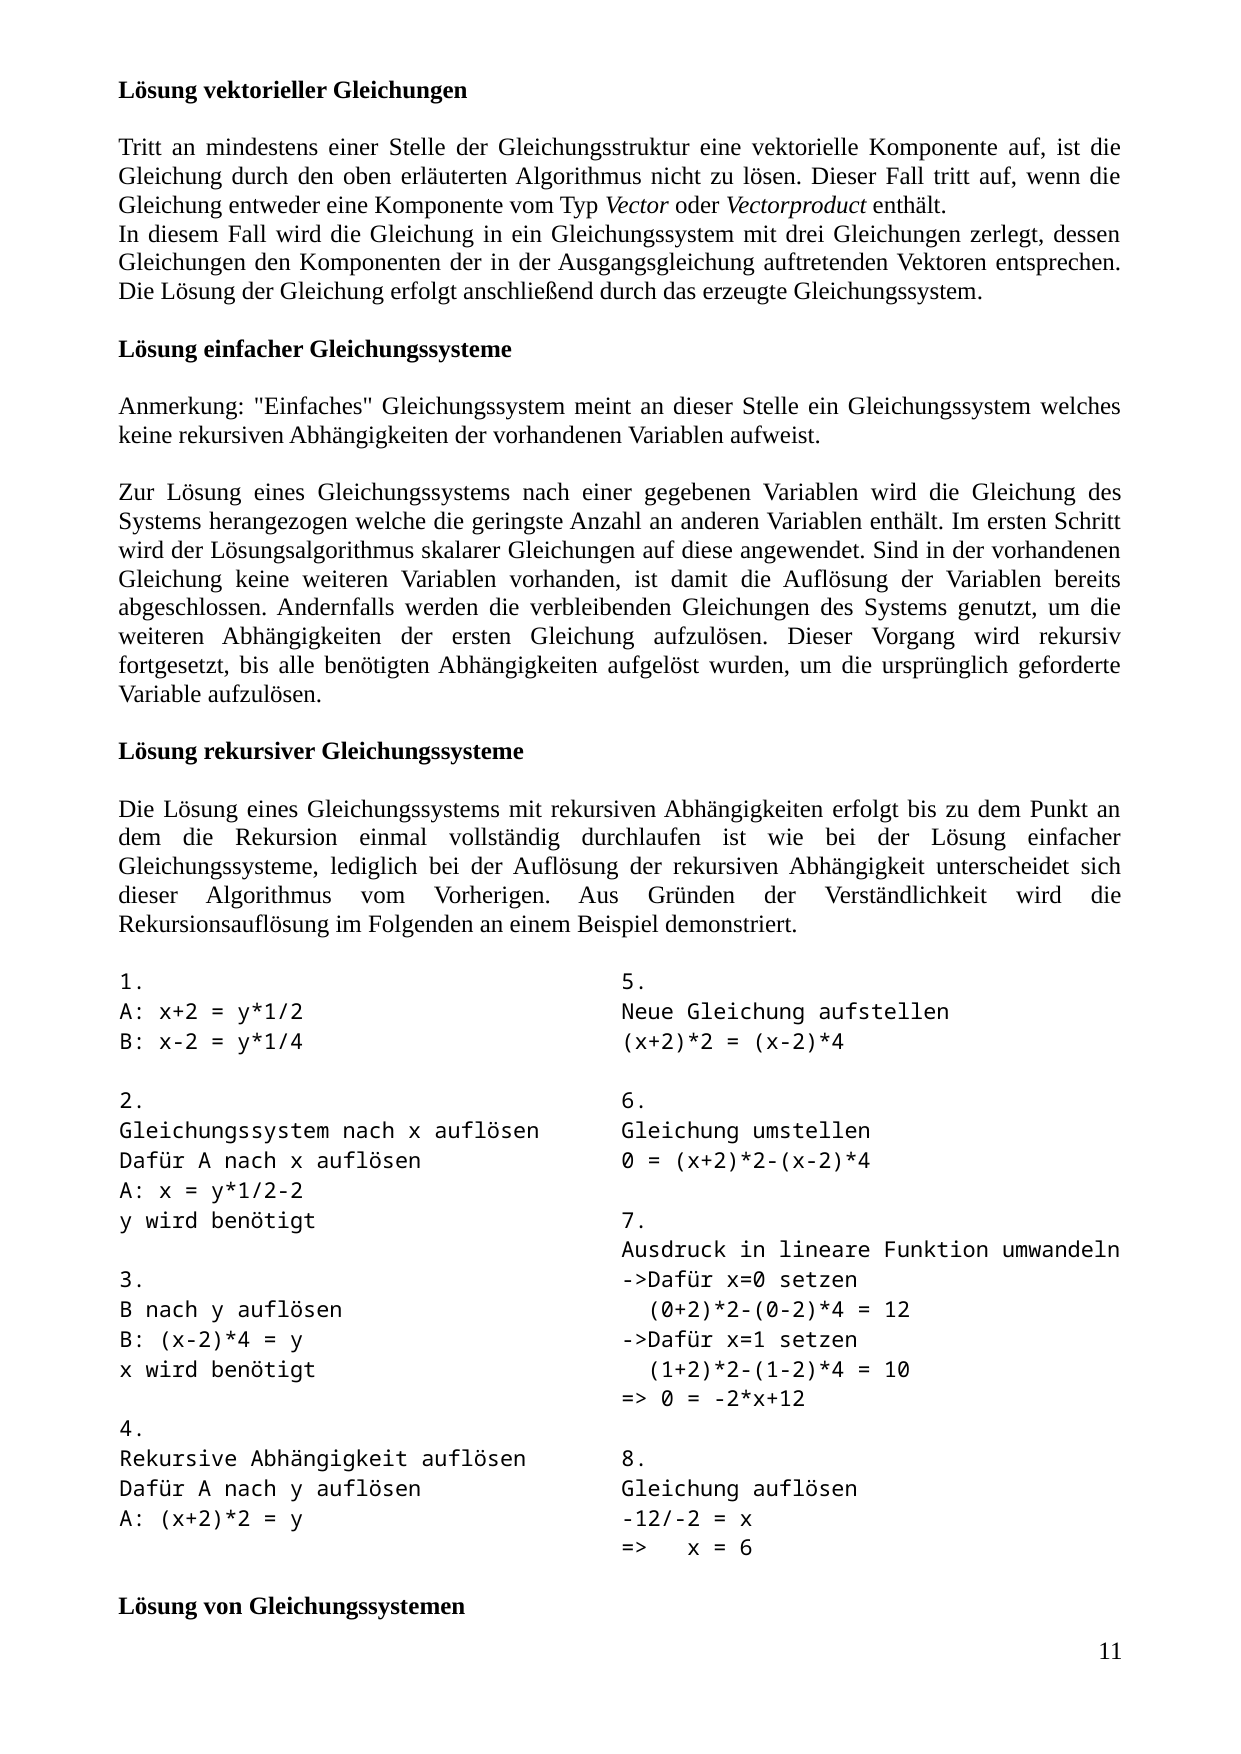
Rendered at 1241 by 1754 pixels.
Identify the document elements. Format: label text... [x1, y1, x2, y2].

text Tritt an mindestens einer Stelle der Gleichungsstruktur eine vektorielle Komponente auf, ist die Gleichung durch den oben erläuterten Algorithmus nicht zu lösen. Dieser Fall tritt auf, wenn die Gleichung entweder eine Komponente vom Typ Vector oder Vectorproduct enthält. [118, 132, 1122, 219]
table_header 1. A: x+2 = y*1/2 B: x-2 = y*1/4 2. Gleichungssystem nach x auflösen Dafür A nach x auflösen A: x = y*1/2-2 y wird benötigt 3. B nach y auflösen B: (x-2)*4 = y x wird benötigt 4. Rekursive Abhängigkeit auflösen Dafür A nach y auflösen A: (x+2)*2 = y [118, 966, 620, 1562]
text Die Lösung eines Gleichungssystems mit rekursiven Abhängigkeiten erfolgt bis zu dem Punkt an dem die Rekursion einmal vollständig durchlaufen ist wie bei der Lösung einfacher Gleichungssysteme, lediglich bei der Auflösung der rekursiven Abhängigkeit unterscheidet sich dieser Algorithmus vom Vorherigen. Aus Gründen der Verständlichkeit wird die Rekursionsauflösung im Folgenden an einem Beispiel demonstriert. [118, 794, 1122, 937]
table_header 5. Neue Gleichung aufstellen (x+2)*2 = (x-2)*4 6. Gleichung umstellen 0 = (x+2)*2-(x-2)*4 7. Ausdruck in lineare Funktion umwandeln ->Dafür x=0 setzen (0+2)*2-(0-2)*4 = 12 ->Dafür x=1 setzen (1+2)*2-(1-2)*4 = 10 => 0 = -2*x+12 8. Gleichung auflösen -12/-2 = x => x = 6 [620, 966, 1122, 1562]
text Lösung von Gleichungssystemen [118, 1591, 1122, 1619]
text Lösung einfacher Gleichungssysteme [118, 334, 1122, 362]
text Anmerkung: "Einfaches" Gleichungssystem meint an dieser Stelle ein Gleichungssystem welches keine rekursiven Abhängigkeiten der vorhandenen Variablen aufweist. [118, 391, 1122, 449]
text Zur Lösung eines Gleichungssystems nach einer gegebenen Variablen wird die Gleichung des Systems herangezogen welche die geringste Anzahl an anderen Variablen enthält. Im ersten Schritt wird der Lösungsalgorithmus skalarer Gleichungen auf diese angewendet. Sind in der vorhandenen Gleichung keine weiteren Variablen vorhanden, ist damit die Auflösung der Variablen bereits abgeschlossen. Andernfalls werden die verbleibenden Gleichungen des Systems genutzt, um die weiteren Abhängigkeiten der ersten Gleichung aufzulösen. Dieser Vorgang wird rekursiv fortgesetzt, bis alle benötigten Abhängigkeiten aufgelöst wurden, um die ursprünglich geforderte Variable aufzulösen. [118, 477, 1122, 707]
text In diesem Fall wird die Gleichung in ein Gleichungssystem mit drei Gleichungen zerlegt, dessen Gleichungen den Komponenten der in der Ausgangsgleichung auftretenden Vektoren entsprechen. Die Lösung der Gleichung erfolgt anschließend durch das erzeugte Gleichungssystem. [118, 219, 1122, 305]
text Lösung rekursiver Gleichungssysteme [118, 736, 1122, 765]
text Lösung vektorieller Gleichungen [118, 75, 1122, 104]
